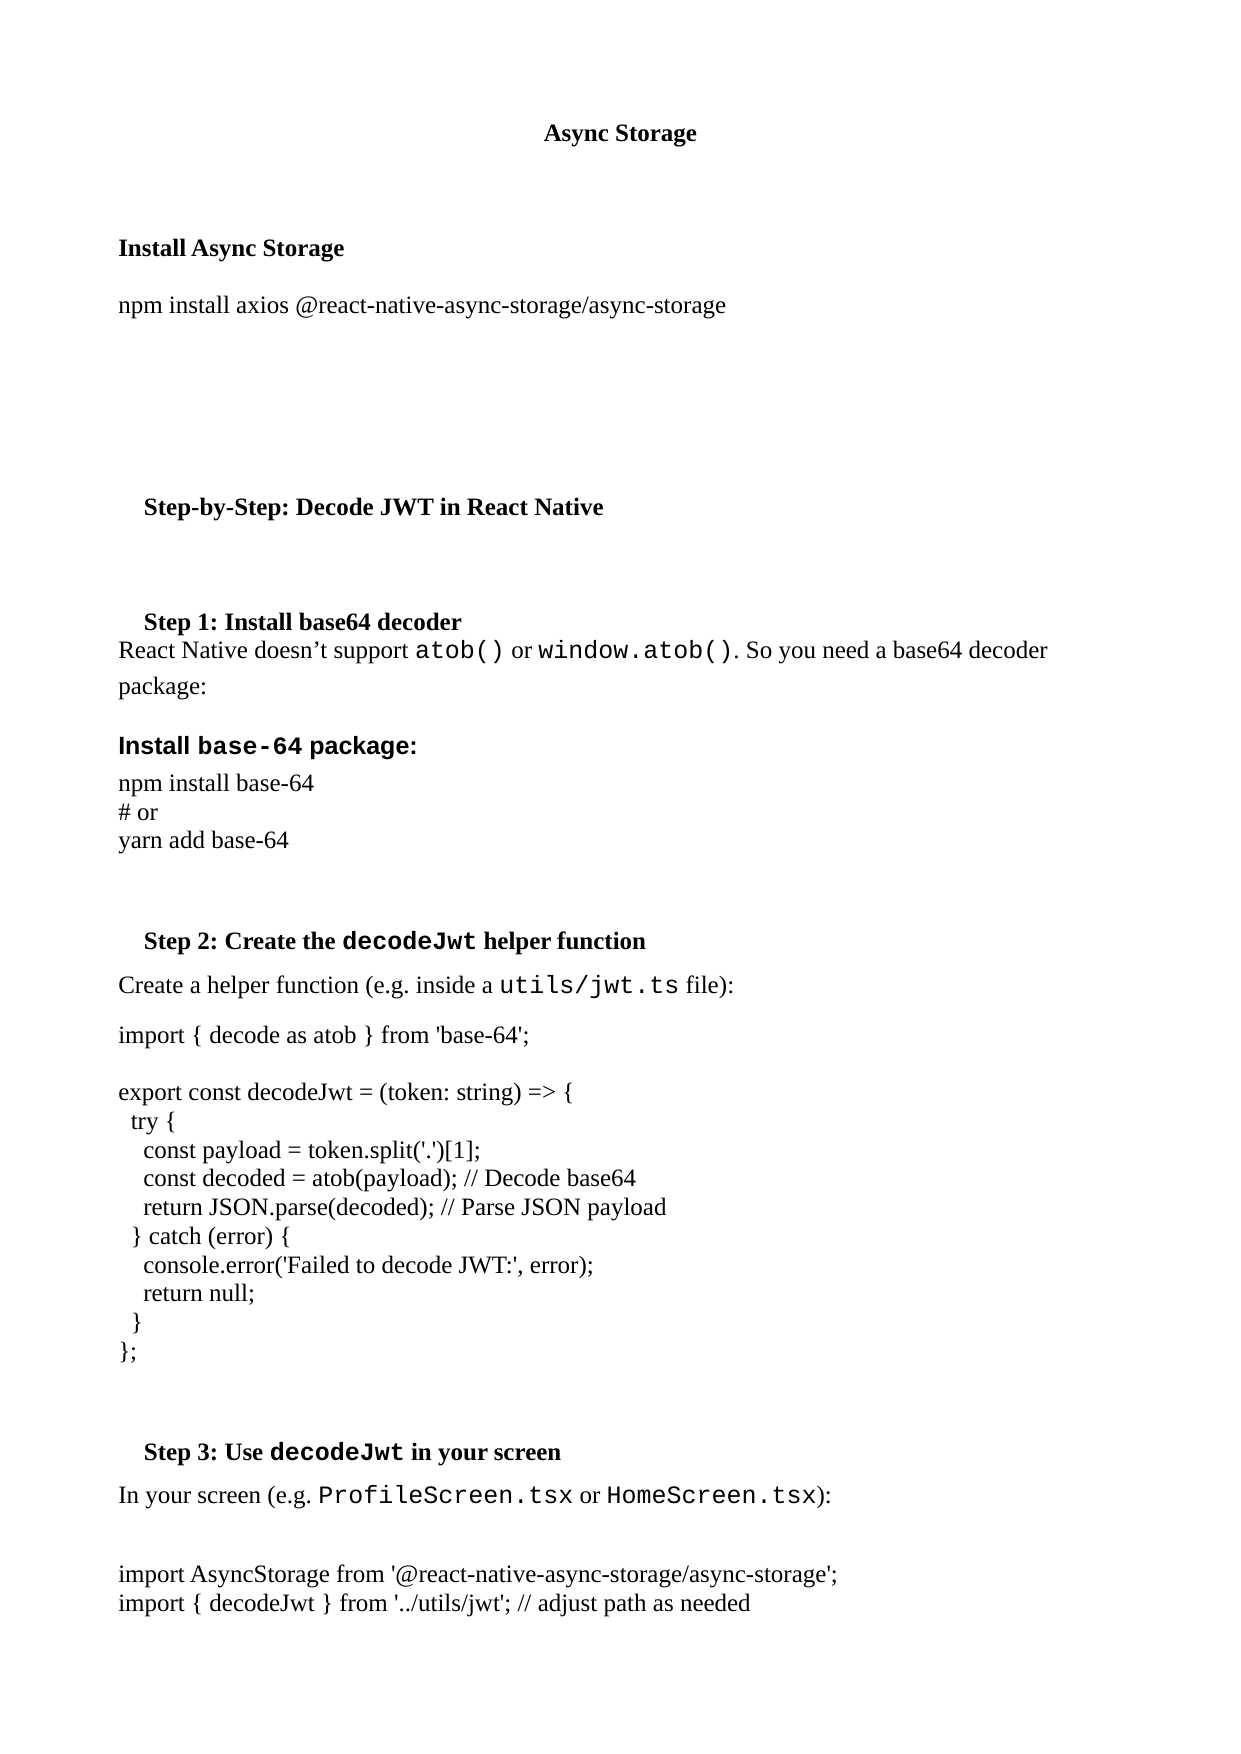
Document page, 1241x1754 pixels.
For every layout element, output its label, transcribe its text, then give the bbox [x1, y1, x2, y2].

subtitle 🧩 Step 2: Create the decodeJwt helper function [118, 926, 1122, 957]
text React Native doesn’t support atob() or window.atob(). So you need a base64 decoder package: [118, 636, 1122, 699]
text yarn add base-64 [118, 826, 1122, 854]
text console.error('Failed to decode JWT:', error); [118, 1250, 1122, 1278]
text const decoded = atob(payload); // Decode base64 [118, 1163, 1122, 1192]
text return JSON.parse(decoded); // Parse JSON payload [118, 1192, 1122, 1221]
text ✅ Step-by-Step: Decode JWT in React Native [118, 492, 1122, 521]
text 🧩 Step 1: Install base64 decoder [118, 607, 1122, 636]
text Install Async Storage [118, 233, 1122, 262]
text export const decodeJwt = (token: string) => { [118, 1077, 1122, 1106]
text import AsyncStorage from '@react-native-async-storage/async-storage'; [118, 1559, 1122, 1588]
text # or [118, 797, 1122, 826]
text } catch (error) { [118, 1221, 1122, 1250]
text Create a helper function (e.g. inside a utils/jwt.ts file): [118, 970, 1122, 1001]
subtitle 🧩 Step 3: Use decodeJwt in your screen [118, 1437, 1122, 1468]
text }; [118, 1336, 1122, 1365]
text return null; [118, 1278, 1122, 1307]
text npm install axios @react-native-async-storage/async-storage [118, 291, 1122, 319]
text import { decodeJwt } from '../utils/jwt'; // adjust path as needed [118, 1588, 1122, 1616]
text try { [118, 1106, 1122, 1135]
text Async Storage [118, 118, 1122, 147]
text const payload = token.split('.')[1]; [118, 1135, 1122, 1163]
text In your screen (e.g. ProfileScreen.tsx or HomeScreen.tsx): [118, 1480, 1122, 1511]
text import { decode as atob } from 'base-64'; [118, 1020, 1122, 1048]
text npm install base-64 [118, 768, 1122, 797]
text } [118, 1307, 1122, 1336]
subtitle Install base-64 package: [118, 731, 1122, 762]
